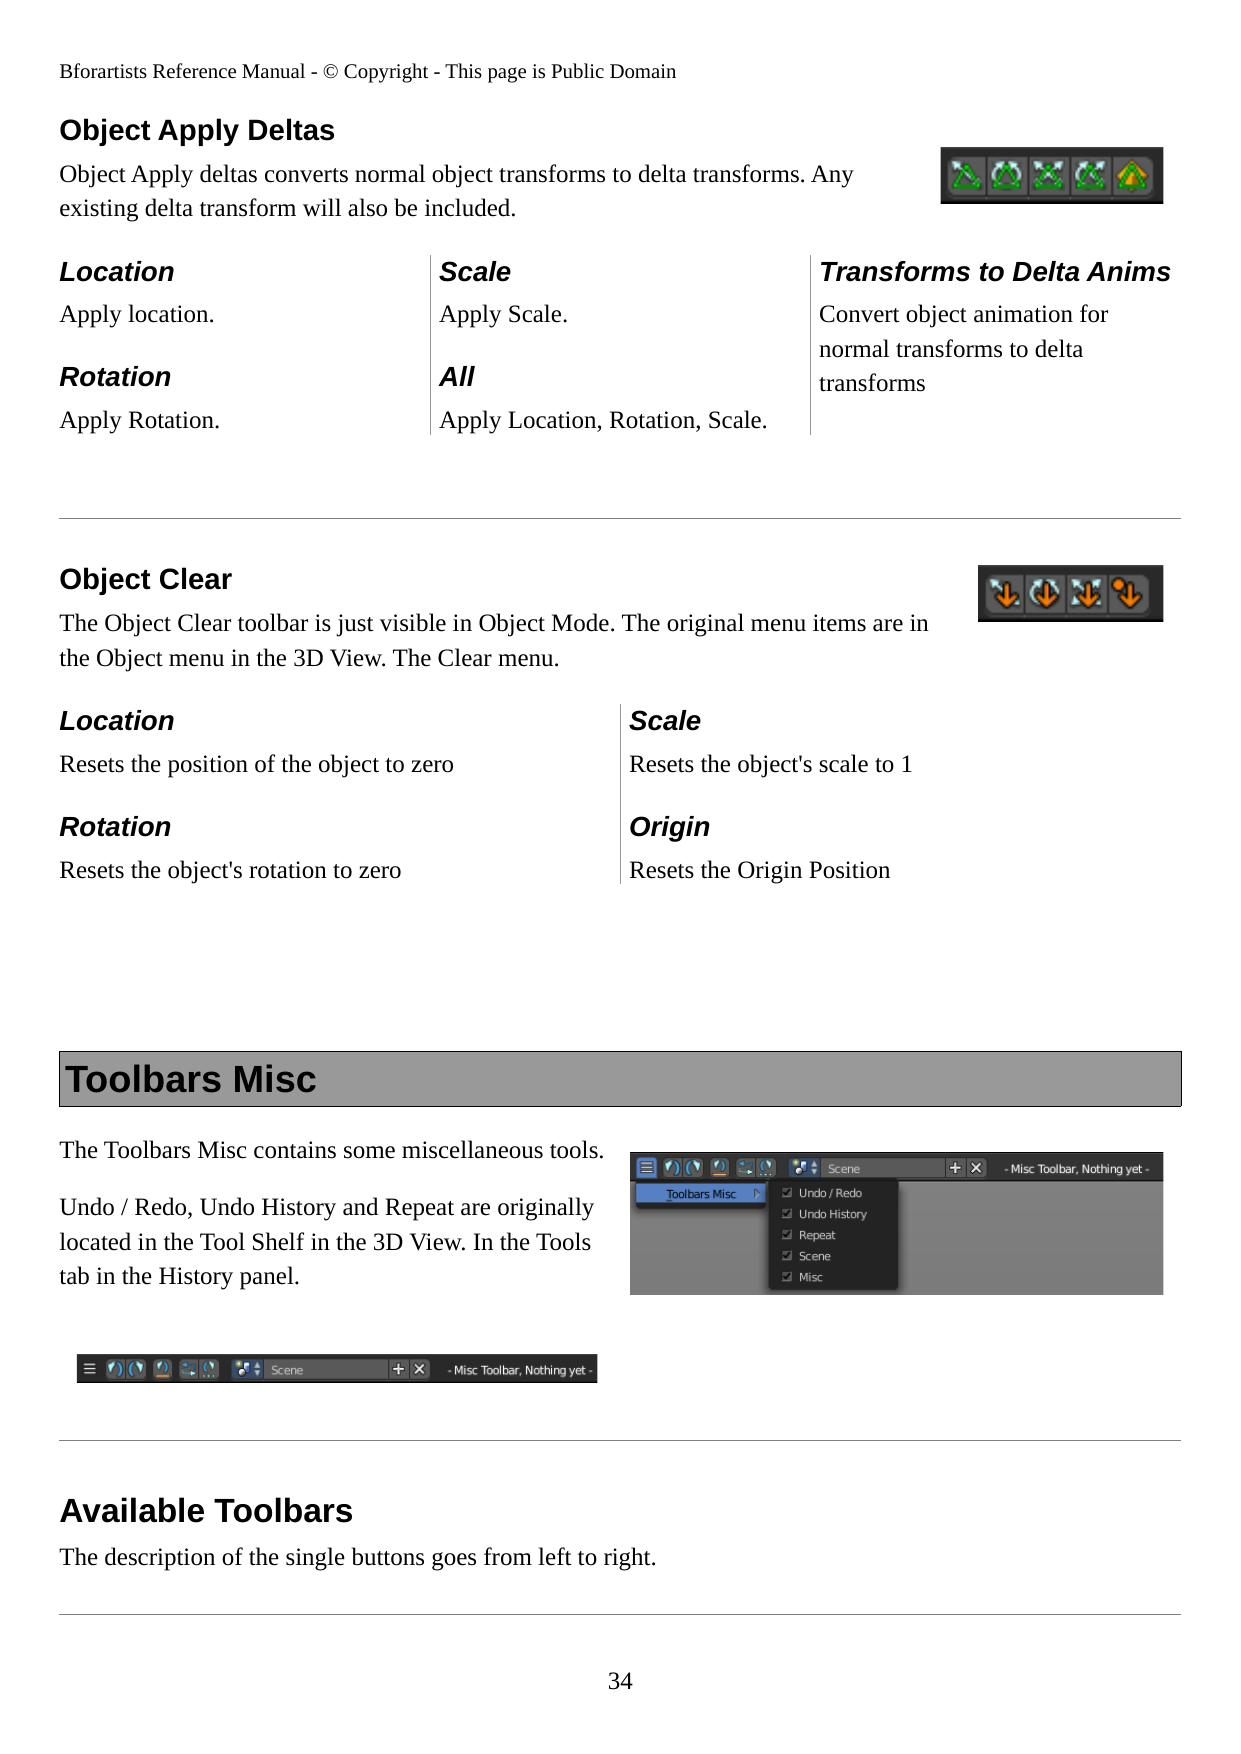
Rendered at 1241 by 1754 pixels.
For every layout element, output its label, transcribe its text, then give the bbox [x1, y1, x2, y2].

text Apply Location, Rotation, Scale. [439, 405, 801, 434]
subtitle Location [59, 704, 611, 736]
text Undo / Redo, Undo History and Repeat are originally located in the Tool Shelf in the 3D View. In the Tools tab in the History panel. [59, 1192, 630, 1290]
text Apply Scale. [439, 299, 801, 328]
text The Object Clear toolbar is just visible in Object Mode. The original menu items are in the Object menu in the 3D View. The Clear menu. [59, 608, 1181, 672]
picture [978, 565, 1164, 622]
text Apply Rotation. [59, 405, 421, 434]
subtitle Scale [439, 255, 801, 287]
text Resets the object's rotation to zero [59, 855, 611, 883]
text The description of the single buttons goes from left to right. [59, 1542, 1181, 1570]
subtitle Rotation [59, 810, 611, 842]
text Apply location. [59, 299, 421, 328]
subtitle Available Toolbars [59, 1491, 1181, 1529]
text Object Apply deltas converts normal object transforms to delta transforms. Any existing delta transform will also be included. [59, 159, 1181, 222]
text Convert object animation for normal transforms to delta transforms [819, 299, 1181, 397]
subtitle Object Clear [59, 562, 1181, 596]
table_header Toolbars Misc [60, 1052, 1181, 1106]
text Resets the position of the object to zero [59, 749, 611, 777]
subtitle Location [59, 255, 421, 287]
subtitle All [439, 361, 801, 393]
subtitle Transforms to Delta Anims [819, 255, 1181, 287]
text The Toolbars Misc contains some miscellaneous tools. [59, 1135, 1181, 1164]
subtitle Scale [629, 704, 1181, 736]
text Resets the Origin Position [629, 855, 1181, 883]
subtitle Rotation [59, 361, 421, 393]
subtitle Origin [629, 810, 1181, 842]
picture [76, 1354, 598, 1383]
subtitle Object Apply Deltas [59, 113, 1181, 146]
text Resets the object's scale to 1 [629, 749, 1181, 777]
picture [630, 1152, 1164, 1295]
picture [940, 147, 1164, 204]
